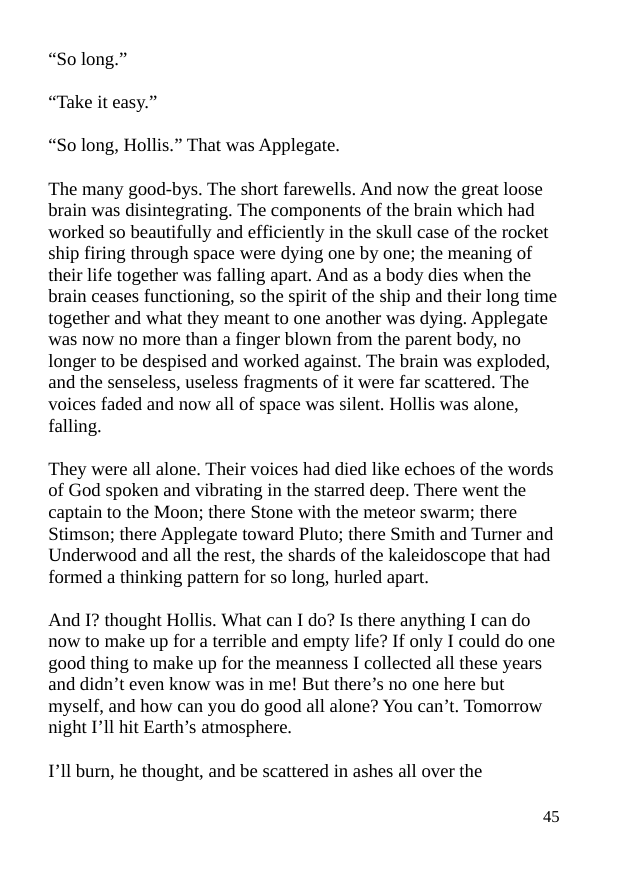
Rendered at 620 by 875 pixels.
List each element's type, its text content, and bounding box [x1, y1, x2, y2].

text “So long.” “Take it easy.” “So long, Hollis.” That was Applegate. The many good-bys. The short farewells. And now the great loose brain was disintegrating. The components of the brain which had worked so beautifully and efficiently in the skull case of the rocket ship firing through space were dying one by one; the meaning of their life together was falling apart. And as a body dies when the brain ceases functioning, so the spirit of the ship and their long time together and what they meant to one another was dying. Applegate was now no more than a finger blown from the parent body, no longer to be despised and worked against. The brain was exploded, and the senseless, useless fragments of it were far scattered. The voices faded and now all of space was silent. Hollis was alone, falling. They were all alone. Their voices had died like echoes of the words of God spoken and vibrating in the starred deep. There went the captain to the Moon; there Stone with the meteor swarm; there Stimson; there Applegate toward Pluto; there Smith and Turner and Underwood and all the rest, the shards of the kaleidoscope that had formed a thinking pattern for so long, hurled apart. And I? thought Hollis. What can I do? Is there anything I can do now to make up for a terrible and empty life? If only I could do one good thing to make up for the meanness I collected all these years and didn’t even know was in me! But there’s no one here but myself, and how can you do good all alone? You can’t. Tomorrow night I’ll hit Earth’s atmosphere. I’ll burn, he thought, and be scattered in ashes all over the [48, 48, 559, 781]
